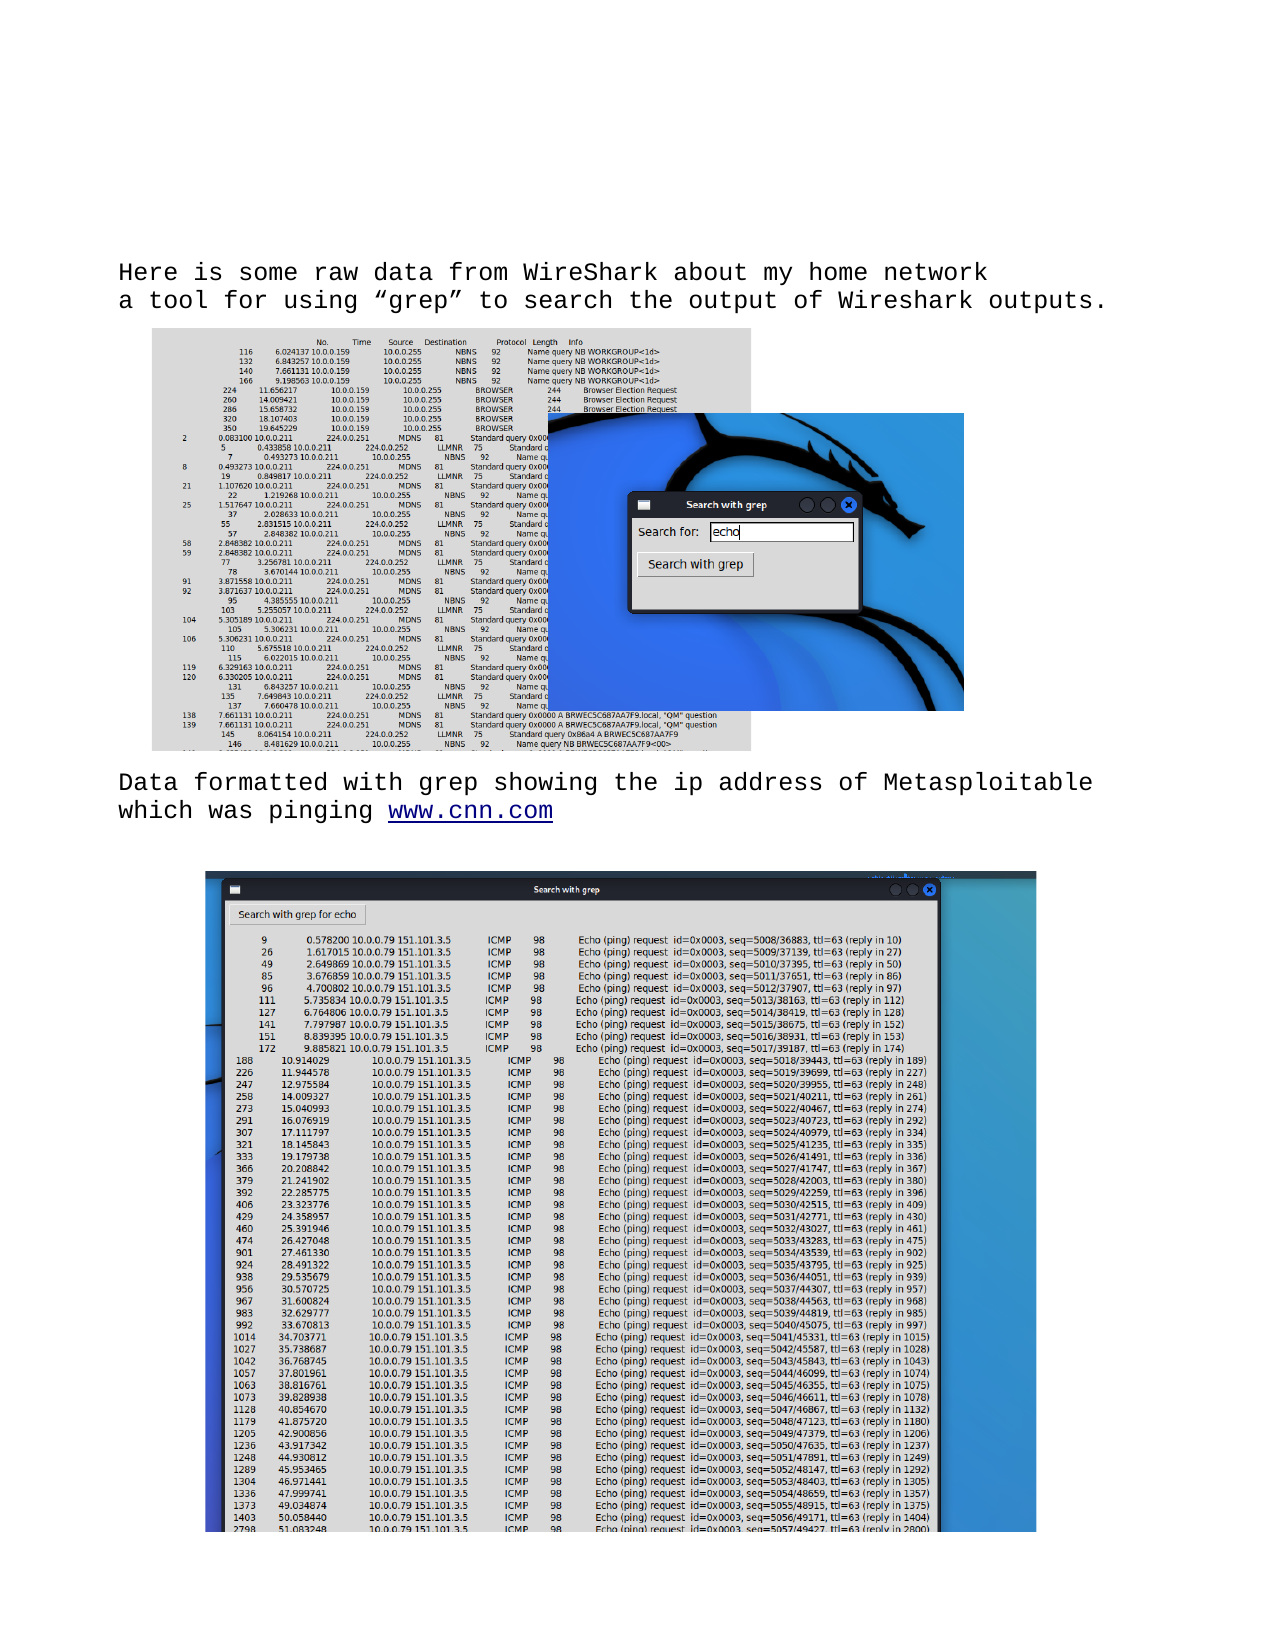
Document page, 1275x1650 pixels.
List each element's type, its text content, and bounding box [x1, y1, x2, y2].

picture [151, 328, 964, 751]
text a tool for using “grep” to search the output of Wireshark outputs. [118, 288, 1157, 316]
text Here is some raw data from WireShark about my home network [118, 260, 1157, 288]
text Data formatted with grep showing the ip address of Metasploitable which was pinging www.cnn.com [118, 770, 1157, 826]
picture [205, 871, 1037, 1532]
